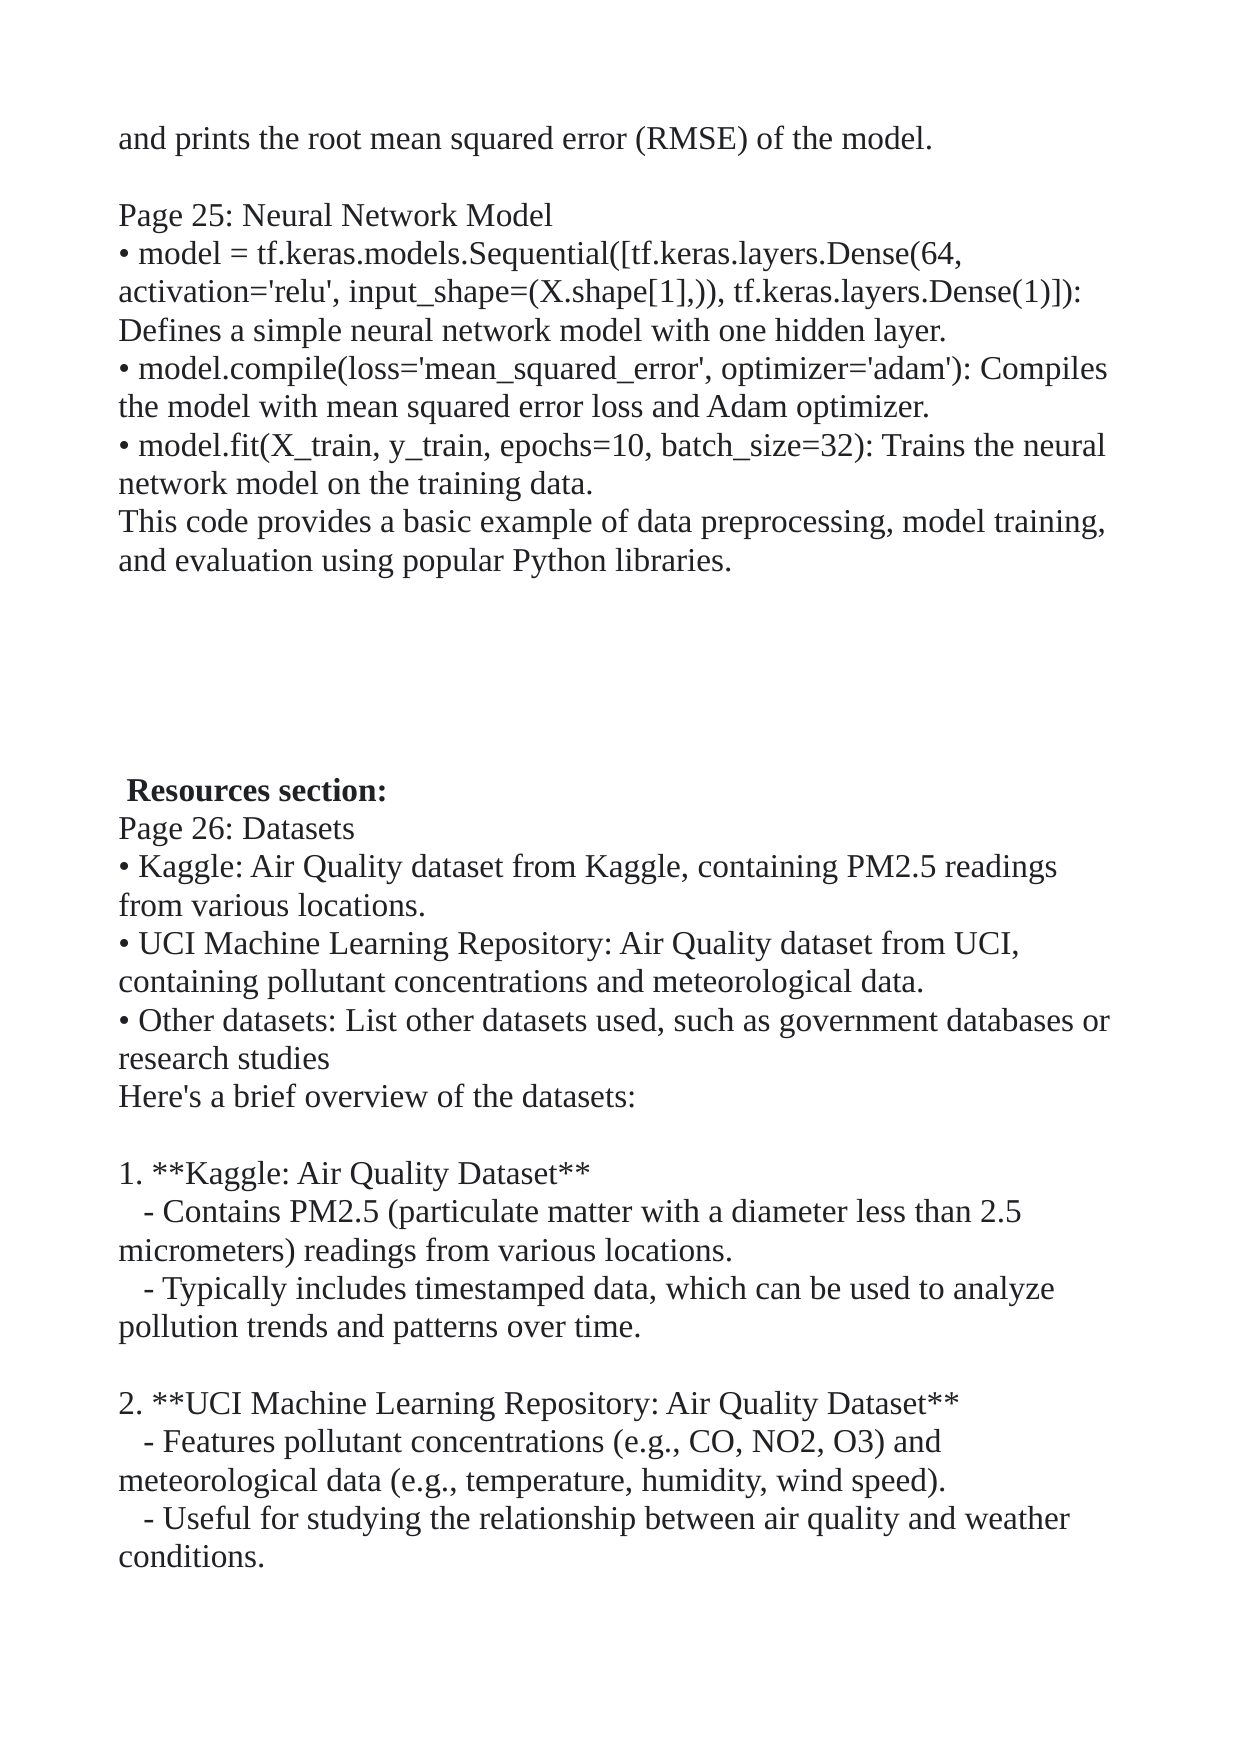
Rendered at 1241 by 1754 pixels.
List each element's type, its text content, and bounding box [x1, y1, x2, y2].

text - Useful for studying the relationship between air quality and weather conditions. [118, 1498, 1122, 1575]
text Here's a brief overview of the datasets: [118, 1076, 1122, 1115]
text - Typically includes timestamped data, which can be used to analyze pollution trends and patterns over time. [118, 1268, 1122, 1345]
text Page 25: Neural Network Model • model = tf.keras.models.Sequential([tf.keras.layers.Dense(64, activation='relu', input_shape=(X.shape[1],)), tf.keras.layers.Dense(1)]): Defines a simple neural network model with one hidden layer. • model.compile(loss='mean_squared_error', optimizer='adam'): Compiles the model with mean squared error loss and Adam optimizer. • model.fit(X_train, y_train, epochs=10, batch_size=32): Trains the neural network model on the training data. This code provides a basic example of data preprocessing, model training, and evaluation using popular Python libraries. Resources section: Page 26: Datasets • Kaggle: Air Quality dataset from Kaggle, containing PM2.5 readings from various locations. • UCI Machine Learning Repository: Air Quality dataset from UCI, containing pollutant concentrations and meteorological data. • Other datasets: List other datasets used, such as government databases or research studies [118, 195, 1122, 1076]
text 2. **UCI Machine Learning Repository: Air Quality Dataset** [118, 1383, 1122, 1421]
text 1. **Kaggle: Air Quality Dataset** [118, 1153, 1122, 1191]
text - Contains PM2.5 (particulate matter with a diameter less than 2.5 micrometers) readings from various locations. [118, 1191, 1122, 1268]
text - Features pollutant concentrations (e.g., CO, NO2, O3) and meteorological data (e.g., temperature, humidity, wind speed). [118, 1421, 1122, 1498]
text and prints the root mean squared error (RMSE) of the model. [118, 118, 1122, 195]
